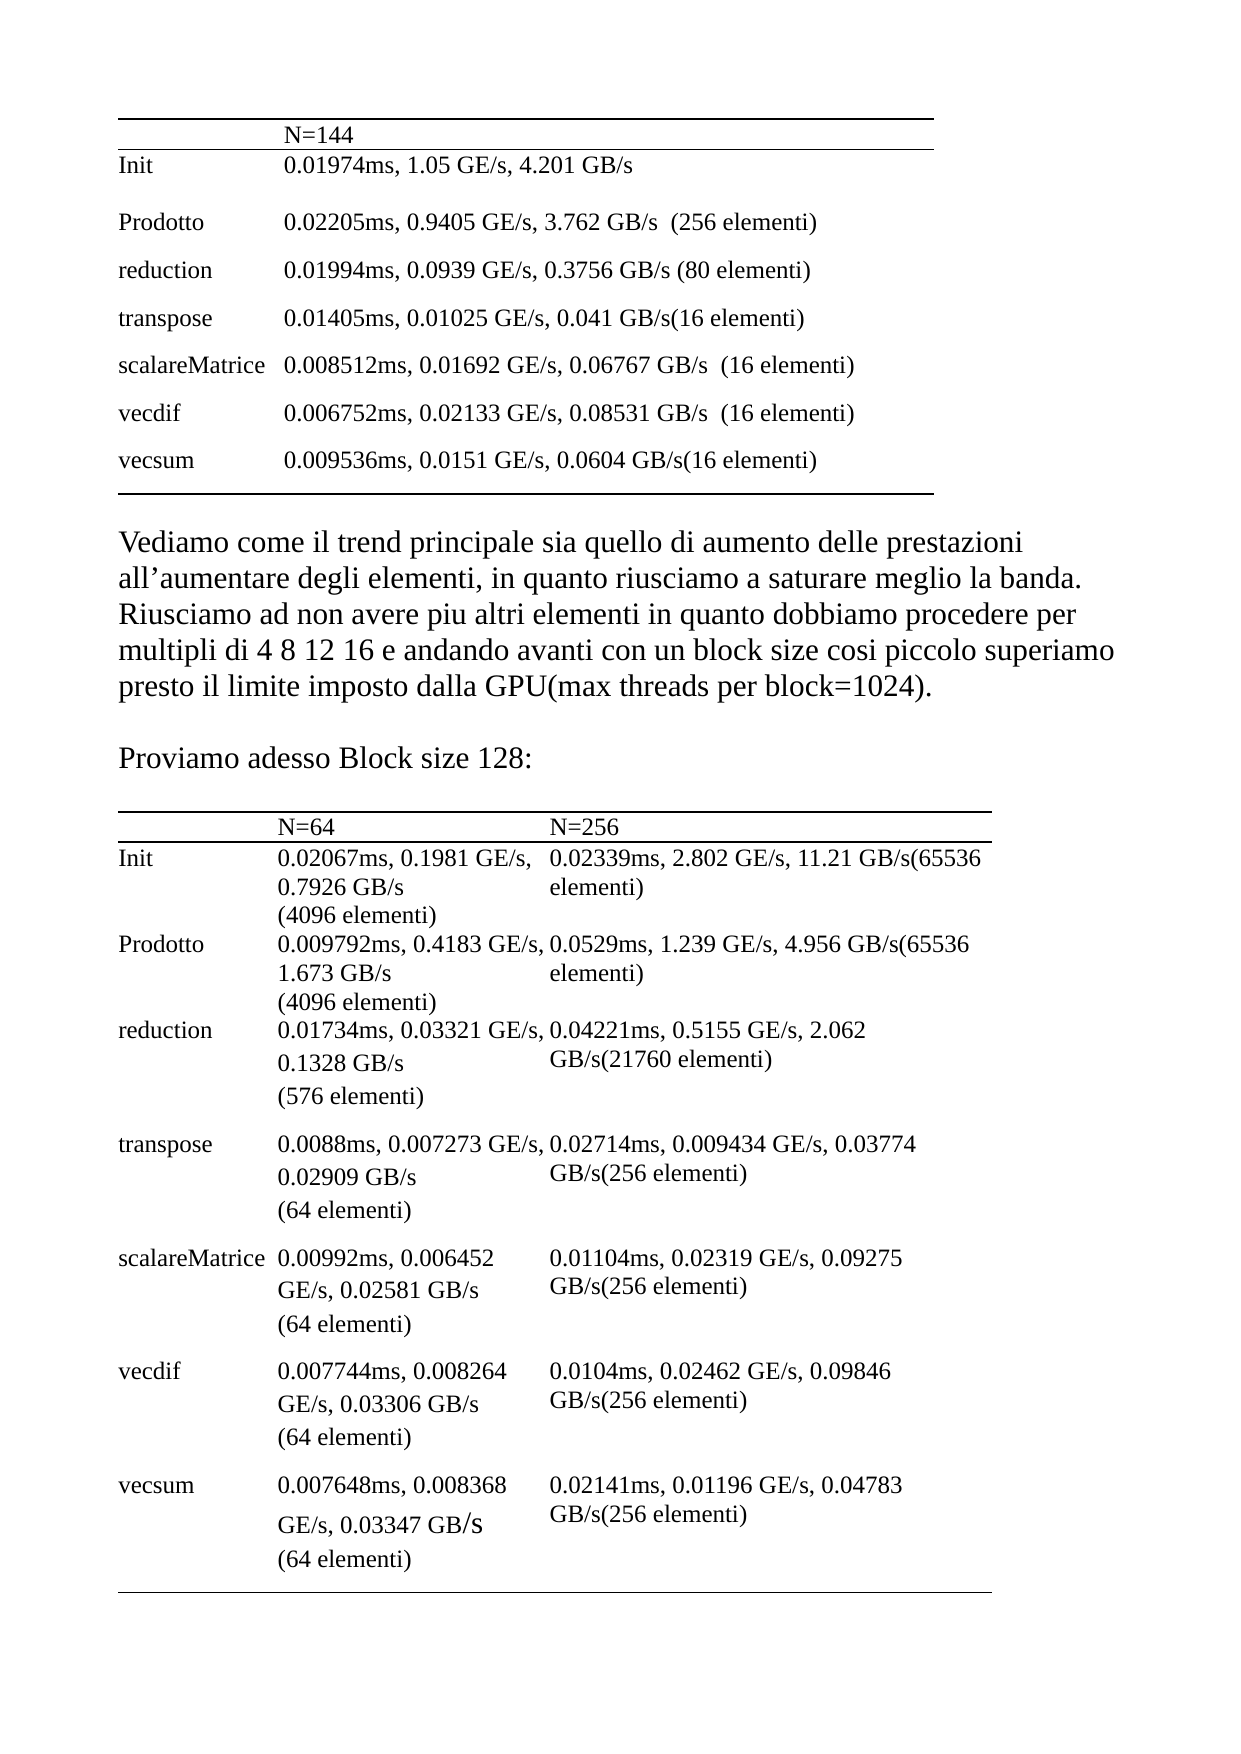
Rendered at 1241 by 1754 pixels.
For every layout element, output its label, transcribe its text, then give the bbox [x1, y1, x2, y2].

table_cell 0.00992ms, 0.006452 GE/s, 0.02581 GB/s (64 elementi) [278, 1243, 549, 1356]
table_cell 0.009536ms, 0.0151 GE/s, 0.0604 GB/s(16 elementi) [284, 446, 934, 493]
table_cell Init [118, 843, 277, 929]
text Riusciamo ad non avere piu altri elementi in quanto dobbiamo procedere per multipli di 4 8 12 16 e andando avanti con un block size cosi piccolo superiamo presto il limite imposto dalla GPU(max threads per block=1024). [118, 595, 1122, 703]
table_cell 0.01994ms, 0.0939 GE/s, 0.3756 GB/s (80 elementi) [284, 255, 934, 303]
table_cell 0.02067ms, 0.1981 GE/s, 0.7926 GB/s (4096 elementi) [278, 843, 549, 929]
table_cell transpose [118, 303, 284, 350]
table_cell 0.006752ms, 0.02133 GE/s, 0.08531 GB/s (16 elementi) [284, 398, 934, 446]
table_cell scalareMatrice [118, 350, 284, 398]
text Vediamo come il trend principale sia quello di aumento delle prestazioni all’aumentare degli elementi, in quanto riusciamo a saturare meglio la banda. [118, 523, 1122, 595]
table_cell 0.0104ms, 0.02462 GE/s, 0.09846 GB/s(256 elementi) [549, 1356, 992, 1470]
table_header N=256 [549, 813, 992, 841]
table_cell 0.01104ms, 0.02319 GE/s, 0.09275 GB/s(256 elementi) [549, 1243, 992, 1356]
table_cell vecsum [118, 1470, 277, 1592]
table_cell 0.007744ms, 0.008264 GE/s, 0.03306 GB/s (64 elementi) [278, 1356, 549, 1470]
table_cell 0.02714ms, 0.009434 GE/s, 0.03774 GB/s(256 elementi) [549, 1129, 992, 1243]
table_cell 0.008512ms, 0.01692 GE/s, 0.06767 GB/s (16 elementi) [284, 350, 934, 398]
table_cell vecdif [118, 398, 284, 446]
table_cell 0.01734ms, 0.03321 GE/s, 0.1328 GB/s (576 elementi) [278, 1015, 549, 1129]
table_cell 0.02141ms, 0.01196 GE/s, 0.04783 GB/s(256 elementi) [549, 1470, 992, 1592]
table_cell transpose [118, 1129, 277, 1243]
table_cell Prodotto [118, 929, 277, 1015]
table_cell vecsum [118, 446, 284, 493]
table_cell reduction [118, 1015, 277, 1129]
text Proviamo adesso Block size 128: [118, 739, 1122, 775]
table_cell 0.02339ms, 2.802 GE/s, 11.21 GB/s(65536 elementi) [549, 843, 992, 929]
table_cell Prodotto [118, 208, 284, 255]
table_cell Init [118, 150, 284, 207]
table_cell 0.0088ms, 0.007273 GE/s, 0.02909 GB/s (64 elementi) [278, 1129, 549, 1243]
table_cell 0.04221ms, 0.5155 GE/s, 2.062 GB/s(21760 elementi) [549, 1015, 992, 1129]
table_cell reduction [118, 255, 284, 303]
table_header [118, 813, 277, 841]
table_header N=144 [284, 120, 934, 148]
table_cell 0.0529ms, 1.239 GE/s, 4.956 GB/s(65536 elementi) [549, 929, 992, 1015]
table_cell 0.01974ms, 1.05 GE/s, 4.201 GB/s [284, 150, 934, 207]
table_cell 0.007648ms, 0.008368 GE/s, 0.03347 GB/s (64 elementi) [278, 1470, 549, 1592]
table_header N=64 [278, 813, 549, 841]
table_cell scalareMatrice [118, 1243, 277, 1356]
table_cell 0.02205ms, 0.9405 GE/s, 3.762 GB/s (256 elementi) [284, 208, 934, 255]
table_cell 0.009792ms, 0.4183 GE/s, 1.673 GB/s (4096 elementi) [278, 929, 549, 1015]
table_header [118, 120, 284, 148]
table_cell vecdif [118, 1356, 277, 1470]
table_cell 0.01405ms, 0.01025 GE/s, 0.041 GB/s(16 elementi) [284, 303, 934, 350]
